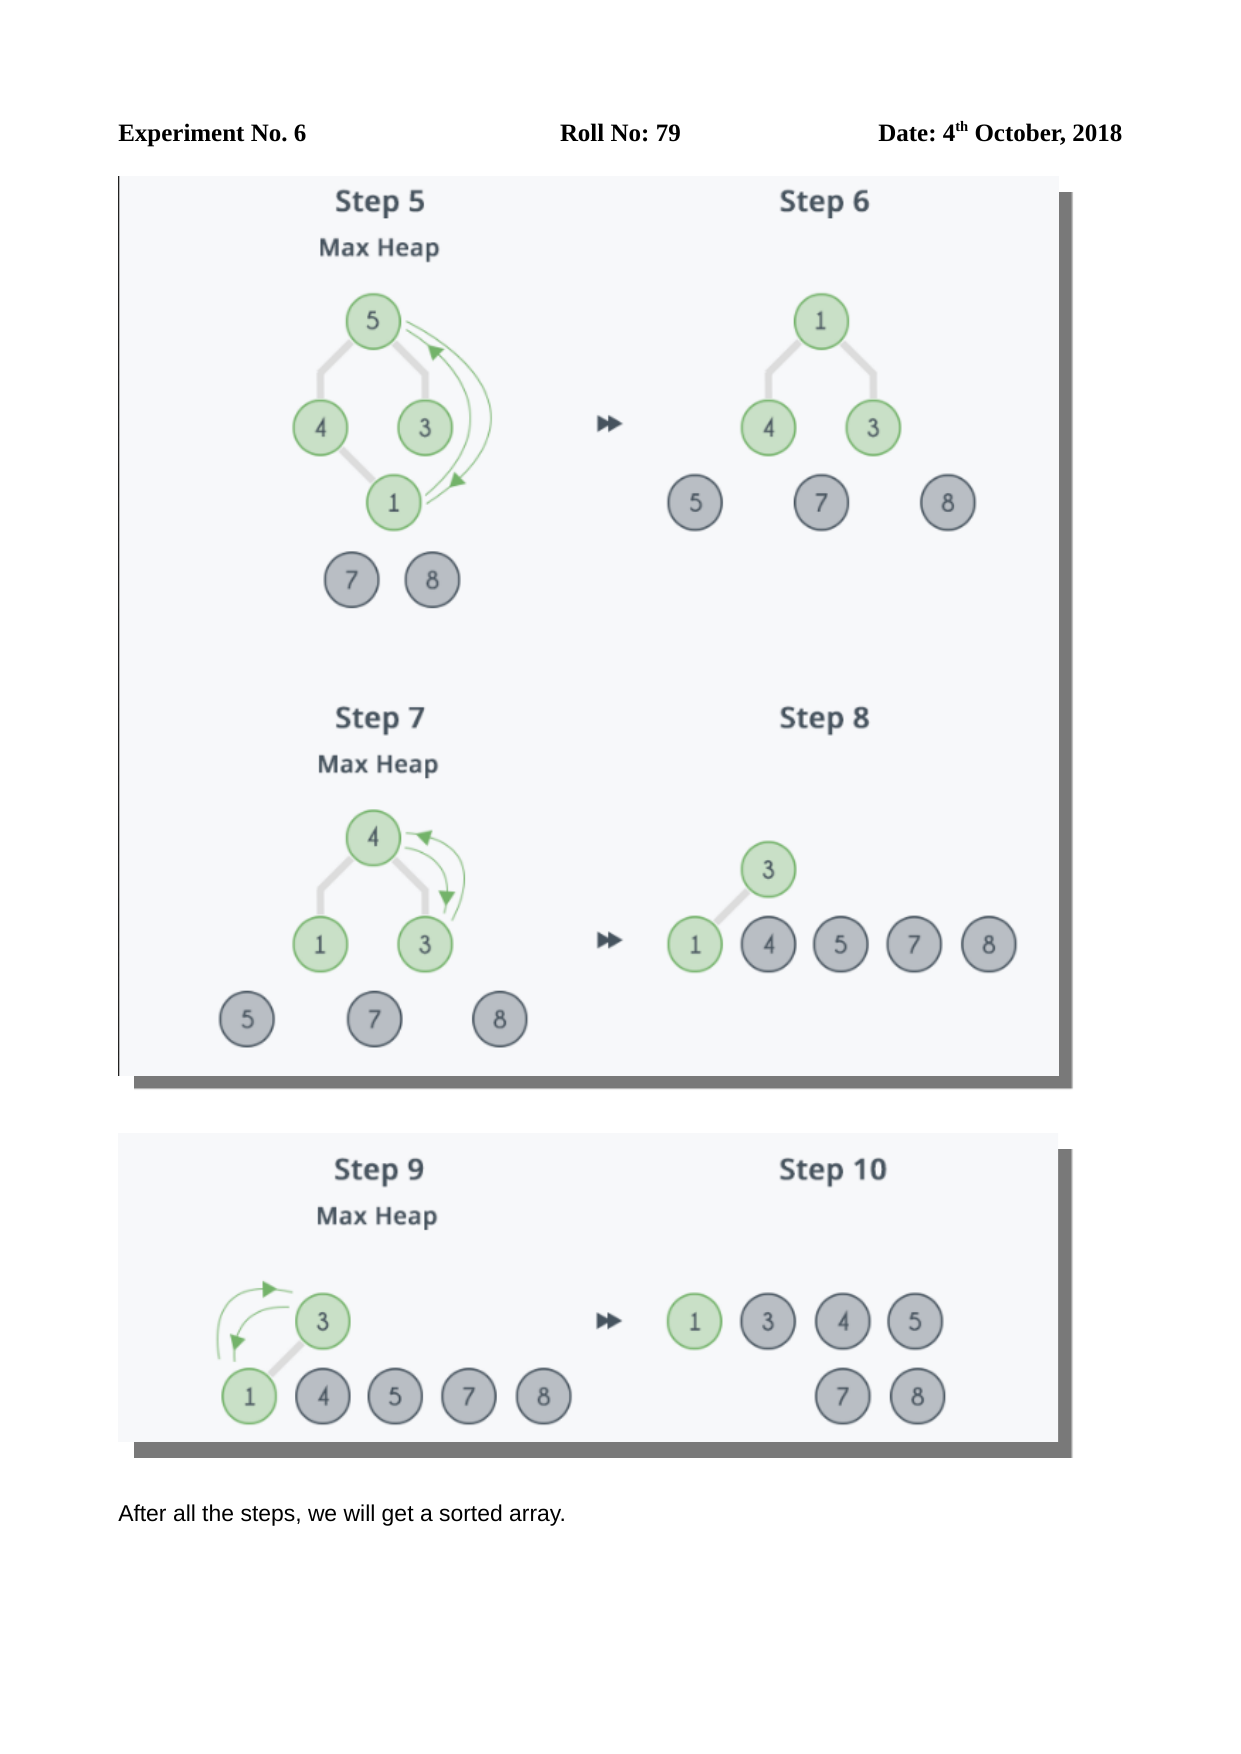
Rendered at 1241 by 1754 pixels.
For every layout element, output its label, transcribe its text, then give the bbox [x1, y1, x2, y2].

picture [118, 176, 1059, 1076]
text After all the steps, we will get a sorted array. [118, 1500, 1122, 1526]
picture [118, 1133, 1059, 1442]
